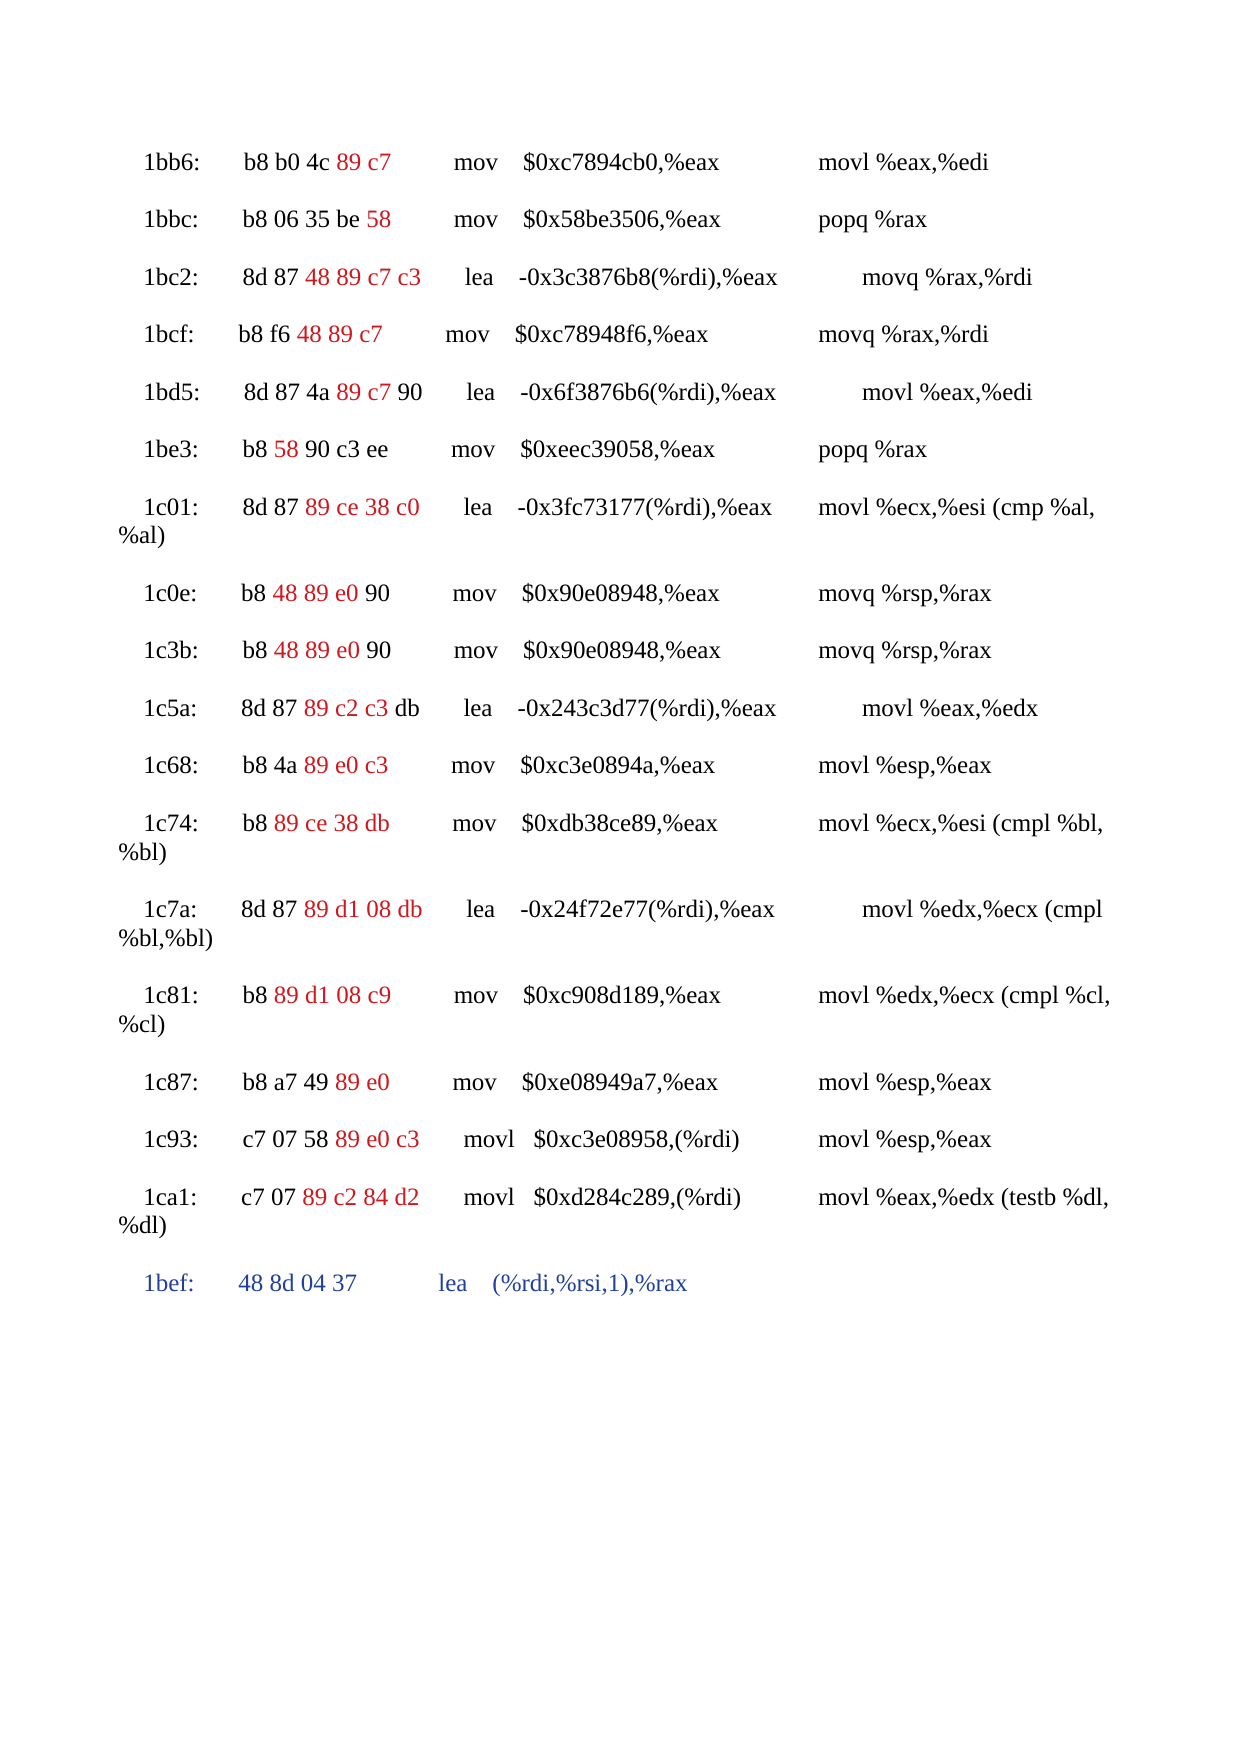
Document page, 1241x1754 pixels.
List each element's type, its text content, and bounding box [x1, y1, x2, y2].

text 1be3: b8 58 90 c3 ee mov $0xeec39058,%eax popq %rax [118, 434, 1122, 463]
text 1bcf: b8 f6 48 89 c7 mov $0xc78948f6,%eax movq %rax,%rdi [118, 319, 1122, 348]
text 1c68: b8 4a 89 e0 c3 mov $0xc3e0894a,%eax movl %esp,%eax [118, 751, 1122, 779]
text 1c5a: 8d 87 89 c2 c3 db lea -0x243c3d77(%rdi),%eax movl %eax,%edx [118, 693, 1122, 722]
text 1c87: b8 a7 49 89 e0 mov $0xe08949a7,%eax movl %esp,%eax [118, 1067, 1122, 1096]
text 1c01: 8d 87 89 ce 38 c0 lea -0x3fc73177(%rdi),%eax movl %ecx,%esi (cmp %al,%al) [118, 492, 1122, 549]
text 1c74: b8 89 ce 38 db mov $0xdb38ce89,%eax movl %ecx,%esi (cmpl %bl,%bl) [118, 808, 1122, 866]
text 1ca1: c7 07 89 c2 84 d2 movl $0xd284c289,(%rdi) movl %eax,%edx (testb %dl,%dl) [118, 1182, 1122, 1239]
text 1c81: b8 89 d1 08 c9 mov $0xc908d189,%eax movl %edx,%ecx (cmpl %cl,%cl) [118, 981, 1122, 1038]
text 1c3b: b8 48 89 e0 90 mov $0x90e08948,%eax movq %rsp,%rax [118, 636, 1122, 664]
text 1c0e: b8 48 89 e0 90 mov $0x90e08948,%eax movq %rsp,%rax [118, 578, 1122, 607]
text 1bd5: 8d 87 4a 89 c7 90 lea -0x6f3876b6(%rdi),%eax movl %eax,%edi [118, 377, 1122, 406]
text 1bef: 48 8d 04 37 lea (%rdi,%rsi,1),%rax [118, 1268, 1122, 1297]
text 1bc2: 8d 87 48 89 c7 c3 lea -0x3c3876b8(%rdi),%eax movq %rax,%rdi [118, 262, 1122, 291]
text 1bbc: b8 06 35 be 58 mov $0x58be3506,%eax popq %rax [118, 204, 1122, 233]
text 1bb6: b8 b0 4c 89 c7 mov $0xc7894cb0,%eax movl %eax,%edi [118, 147, 1122, 176]
text 1c7a: 8d 87 89 d1 08 db lea -0x24f72e77(%rdi),%eax movl %edx,%ecx (cmpl %bl,%bl) [118, 894, 1122, 952]
text 1c93: c7 07 58 89 e0 c3 movl $0xc3e08958,(%rdi) movl %esp,%eax [118, 1124, 1122, 1153]
